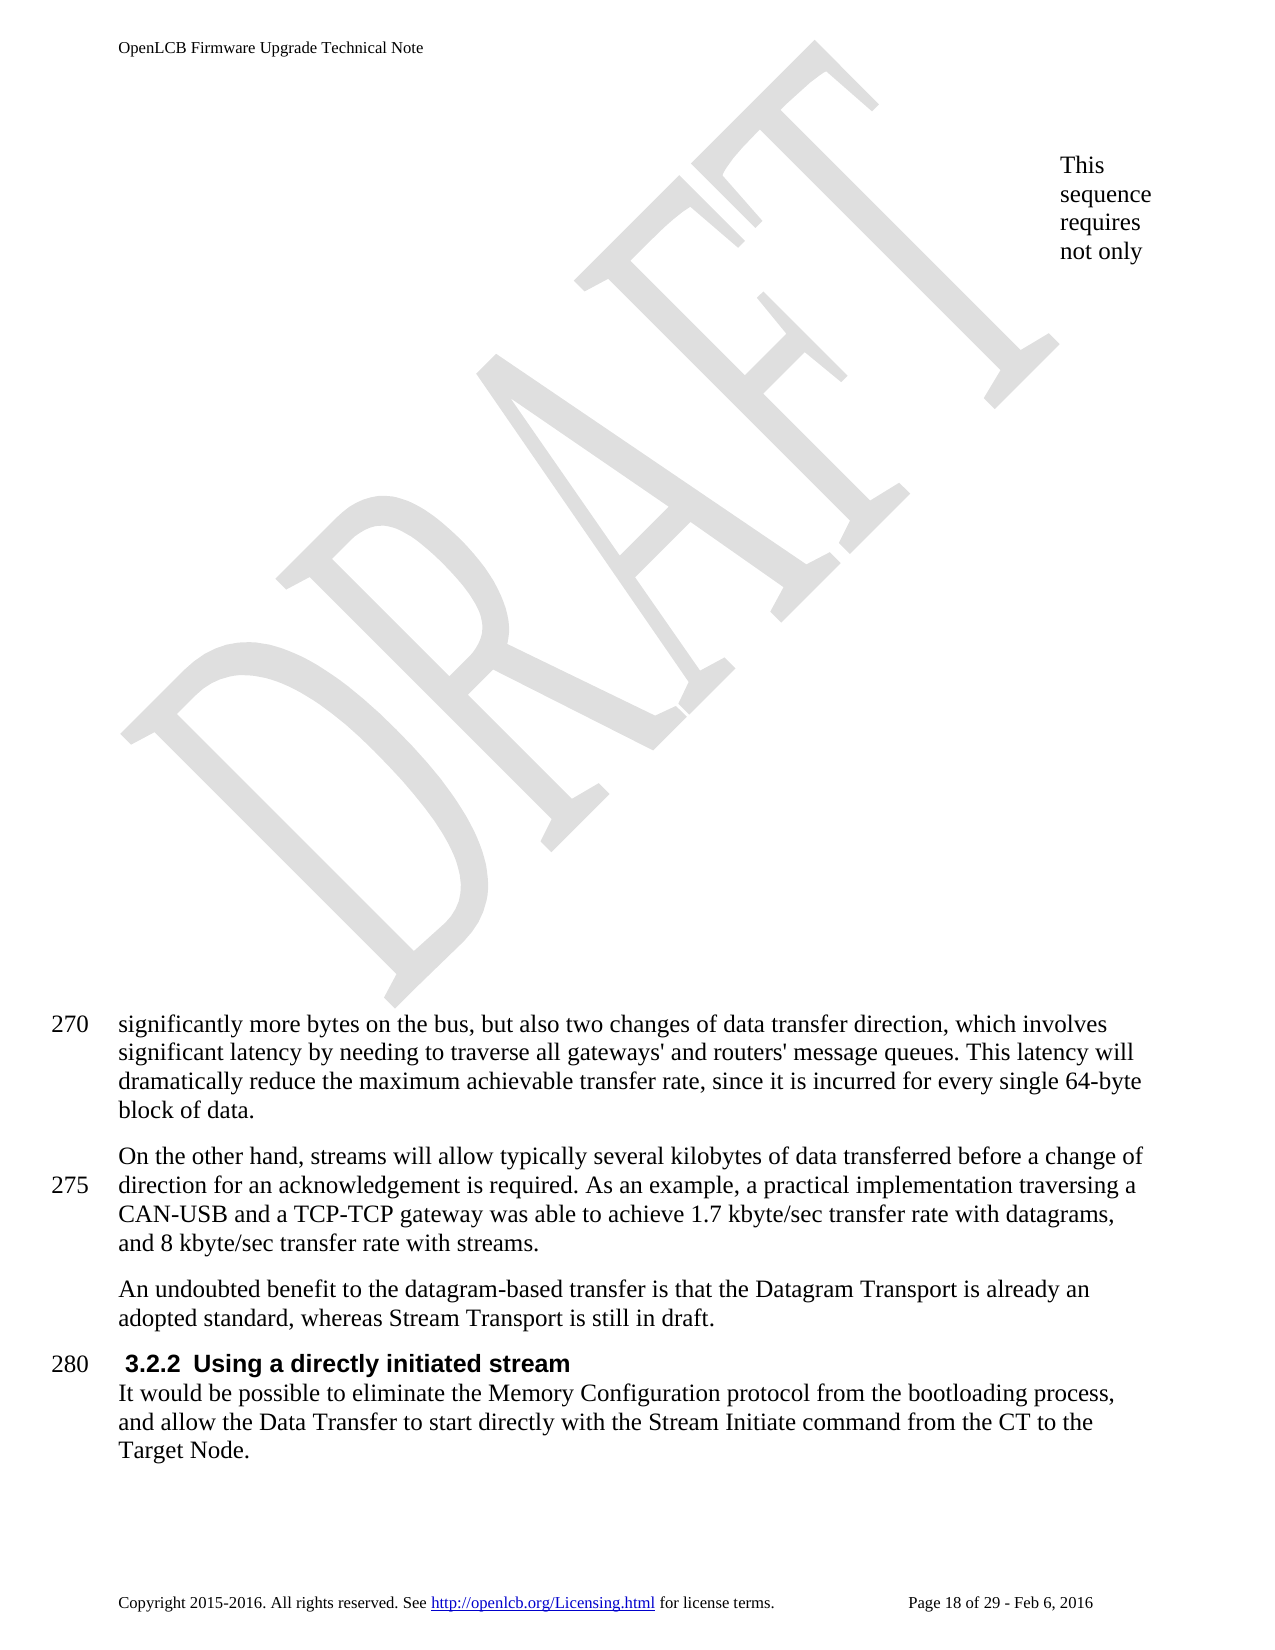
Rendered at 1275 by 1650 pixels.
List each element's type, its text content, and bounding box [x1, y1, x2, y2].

text An undoubted benefit to the datagram-based transfer is that the Datagram Transport is already an adopted standard, whereas Stream Transport is still in draft. [118, 1274, 1157, 1332]
text On the other hand, streams will allow typically several kilobytes of data transferred before a change of direction for an acknowledgement is required. As an example, a practical implementation traversing a CAN-USB and a TCP-TCP gateway was able to achieve 1.7 kbyte/sec transfer rate with datagrams, and 8 kbyte/sec transfer rate with streams. [118, 1141, 1157, 1256]
text It would be possible to eliminate the Memory Configuration protocol from the bootloading process, and allow the Data Transfer to start directly with the Stream Initiate command from the CT to the Target Node. [118, 1378, 1157, 1464]
subtitle Using a directly initiated stream [118, 1349, 1157, 1378]
text This sequence requires not only significantly more bytes on the bus, but also two changes of data transfer direction, which involves significant latency by needing to traverse all gateways' and routers' message queues. This latency will dramatically reduce the maximum achievable transfer rate, since it is incurred for every single 64-byte block of data. [118, 150, 1157, 1124]
